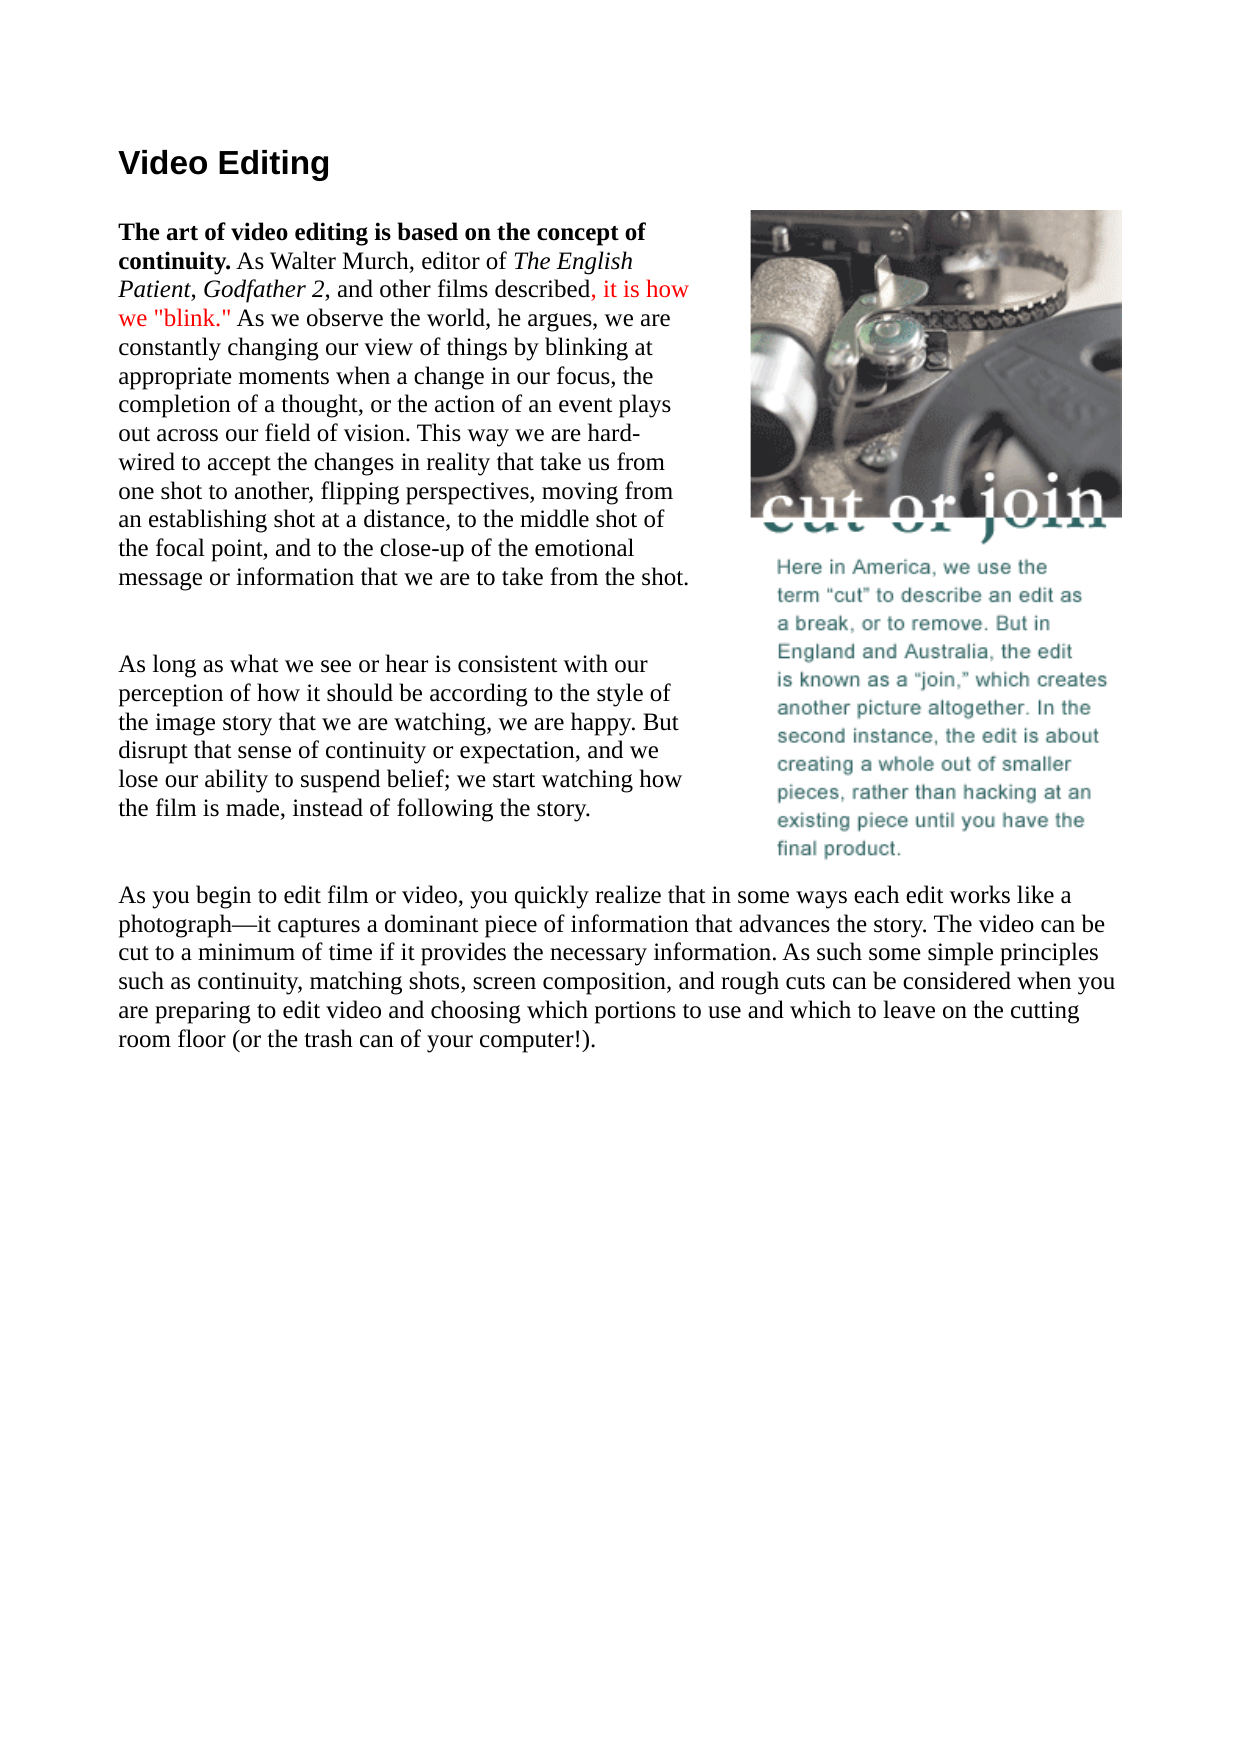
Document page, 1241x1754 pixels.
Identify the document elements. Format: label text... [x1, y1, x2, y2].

subtitle Video Editing [118, 143, 1122, 182]
picture [715, 210, 1122, 868]
text As you begin to edit film or video, you quickly realize that in some ways each edit works like a photograph—it captures a dominant piece of information that advances the story. The video can be cut to a minimum of time if it provides the necessary information. As such some simple principles such as continuity, matching shots, screen composition, and rough cuts can be considered when you are preparing to edit video and choosing which portions to use and which to leave on the cutting room floor (or the trash can of your computer!). [118, 880, 1122, 1052]
text The art of video editing is based on the concept of continuity. As Walter Murch, editor of The English Patient, Godfather 2, and other films described, it is how we "blink." As we observe the world, he argues, we are constantly changing our view of things by blinking at appropriate moments when a change in our focus, the completion of a thought, or the action of an event plays out across our field of vision. This way we are hard-wired to accept the changes in reality that take us from one shot to another, flipping perspectives, moving from an establishing shot at a distance, to the middle shot of the focal point, and to the close-up of the emotional message or information that we are to take from the shot. [118, 217, 715, 591]
text As long as what we see or hear is consistent with our perception of how it should be according to the style of the image story that we are watching, we are happy. But disrupt that sense of continuity or expectation, and we lose our ability to suspend belief; we start watching how the film is made, instead of following the story. [118, 649, 715, 822]
